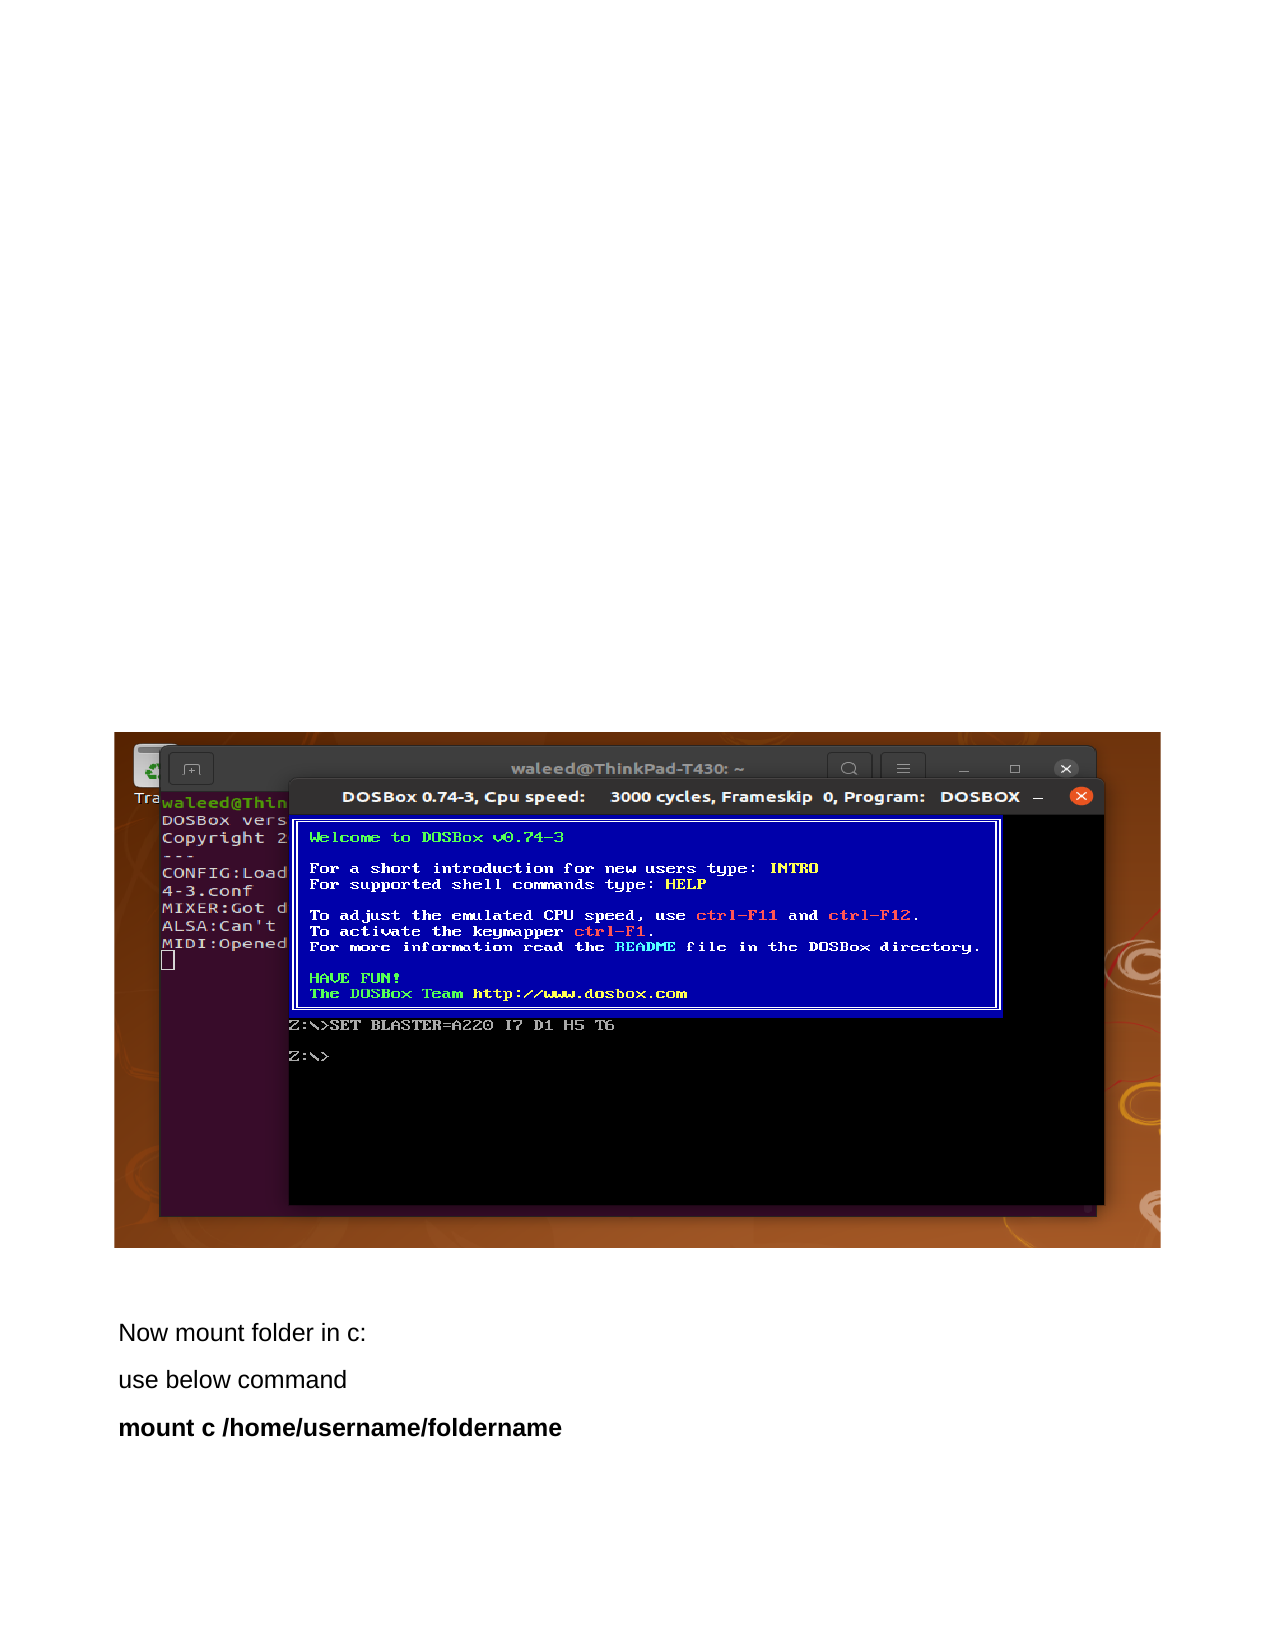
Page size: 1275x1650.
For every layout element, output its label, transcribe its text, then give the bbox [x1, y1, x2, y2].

text mount c /home/username/foldername [118, 1413, 1157, 1441]
text Now mount folder in c: [118, 1248, 1157, 1346]
text use below command [118, 1365, 1157, 1394]
picture [114, 732, 1161, 1248]
